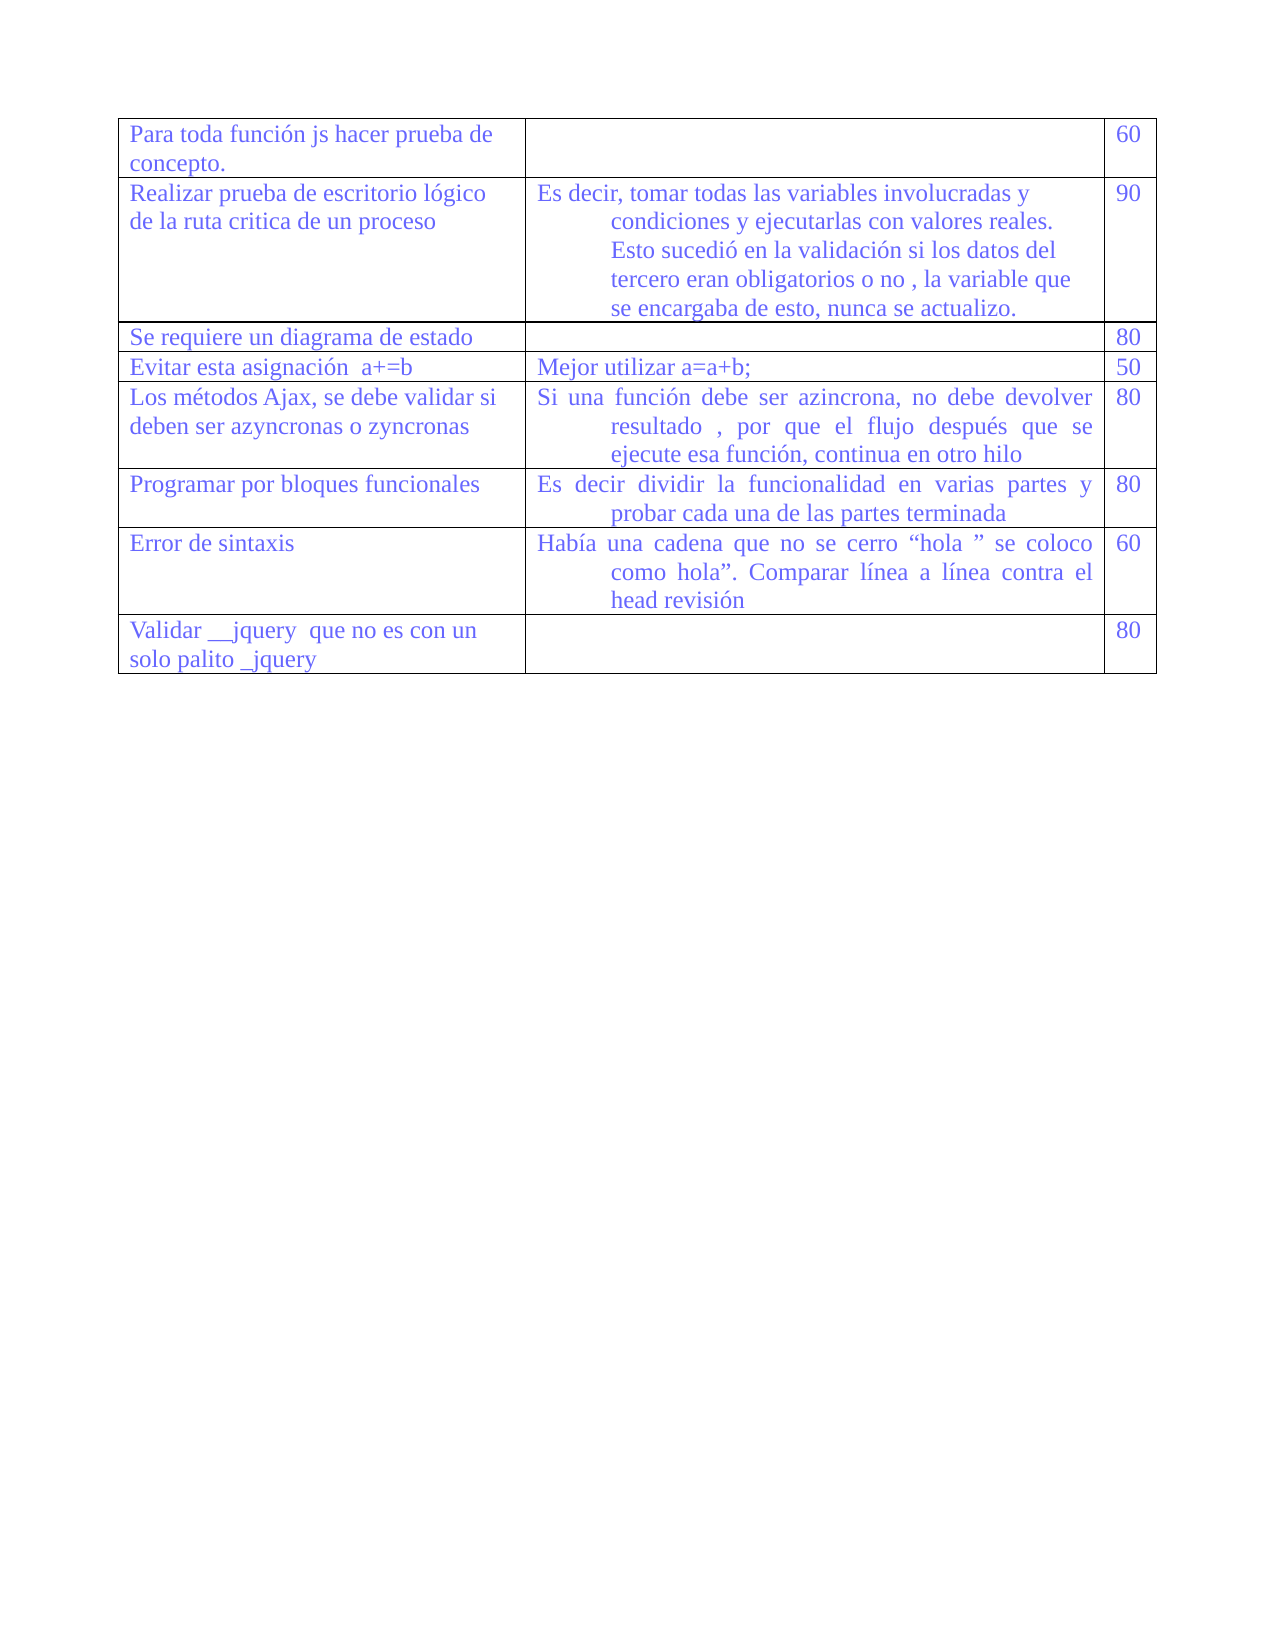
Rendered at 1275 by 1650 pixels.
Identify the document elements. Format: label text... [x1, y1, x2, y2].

table_cell Mejor utilizar a=a+b; [526, 352, 1104, 381]
table_cell 80 [1105, 382, 1156, 468]
table_cell 90 [1105, 178, 1156, 321]
table_cell 80 [1105, 323, 1156, 351]
table_cell Realizar prueba de escritorio lógico de la ruta critica de un proceso [119, 178, 525, 321]
table_cell Programar por bloques funcionales [119, 469, 525, 527]
table_cell Se requiere un diagrama de estado [119, 323, 525, 351]
table_cell 80 [1105, 615, 1156, 673]
table_cell Error de sintaxis [119, 528, 525, 614]
table_cell Validar __jquery que no es con un solo palito _jquery [119, 615, 525, 673]
table_cell Si una función debe ser azincrona, no debe devolver resultado , por que el flujo después que se ejecute esa función, continua en otro hilo [526, 382, 1104, 468]
table_cell [526, 119, 1104, 177]
table_cell Había una cadena que no se cerro “hola ” se coloco como hola”. Comparar línea a línea contra el head revisión [526, 528, 1104, 614]
table_cell Evitar esta asignación a+=b [119, 352, 525, 381]
table_cell Es decir dividir la funcionalidad en varias partes y probar cada una de las partes terminada [526, 469, 1104, 527]
table_cell [526, 615, 1104, 673]
table_cell 80 [1105, 469, 1156, 527]
table_cell 50 [1105, 352, 1156, 381]
table_cell Es decir, tomar todas las variables involucradas y condiciones y ejecutarlas con valores reales. Esto sucedió en la validación si los datos del tercero eran obligatorios o no , la variable que se encargaba de esto, nunca se actualizo. [526, 178, 1104, 321]
table_cell Los métodos Ajax, se debe validar si deben ser azyncronas o zyncronas [119, 382, 525, 468]
table_cell [526, 323, 1104, 351]
table_cell Para toda función js hacer prueba de concepto. [119, 119, 525, 177]
table_cell 60 [1105, 119, 1156, 177]
table_cell 60 [1105, 528, 1156, 614]
